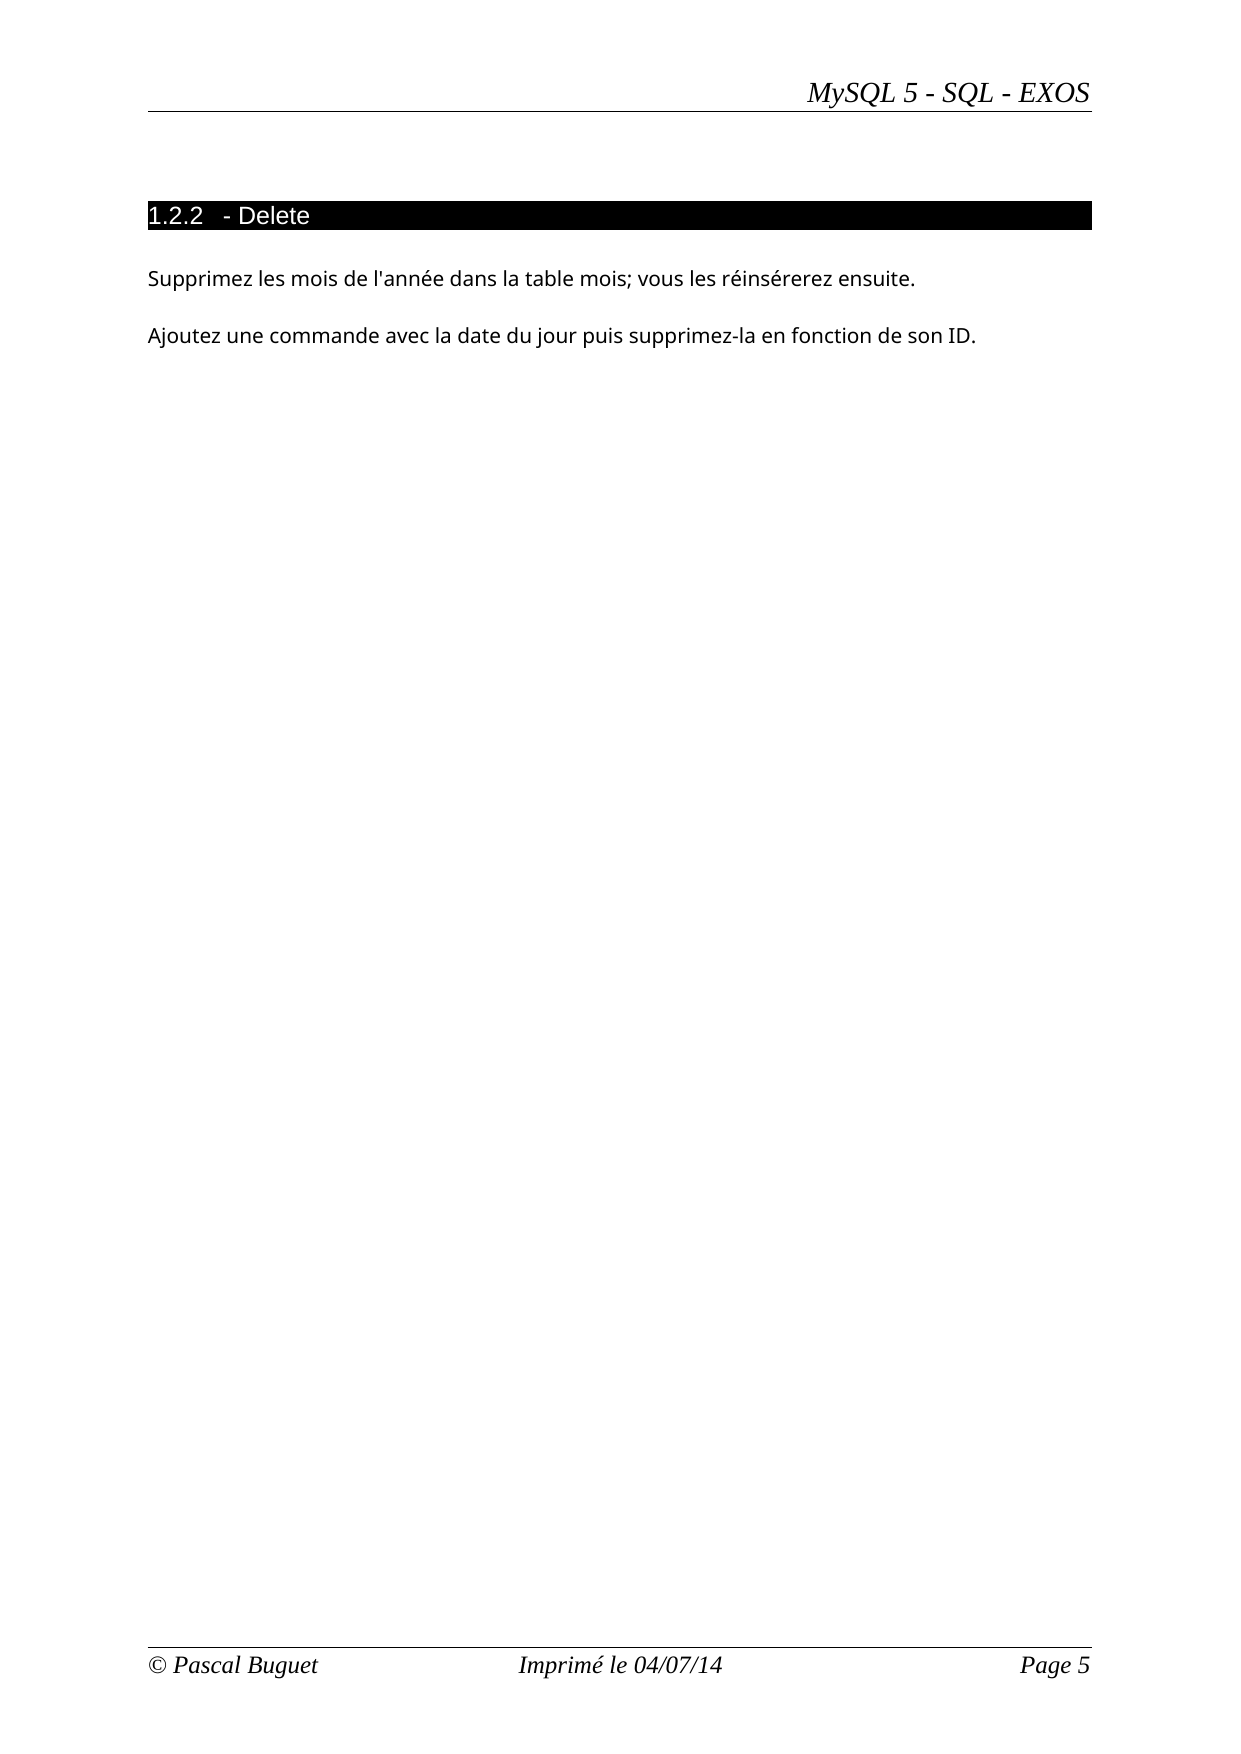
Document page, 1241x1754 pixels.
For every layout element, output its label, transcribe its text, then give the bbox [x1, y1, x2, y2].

text Supprimez les mois de l'année dans la table mois; vous les réinsérerez ensuite. [148, 264, 1092, 293]
text Ajoutez une commande avec la date du jour puis supprimez-la en fonction de son ID. [148, 321, 1092, 350]
subtitle - Delete [148, 201, 1092, 230]
